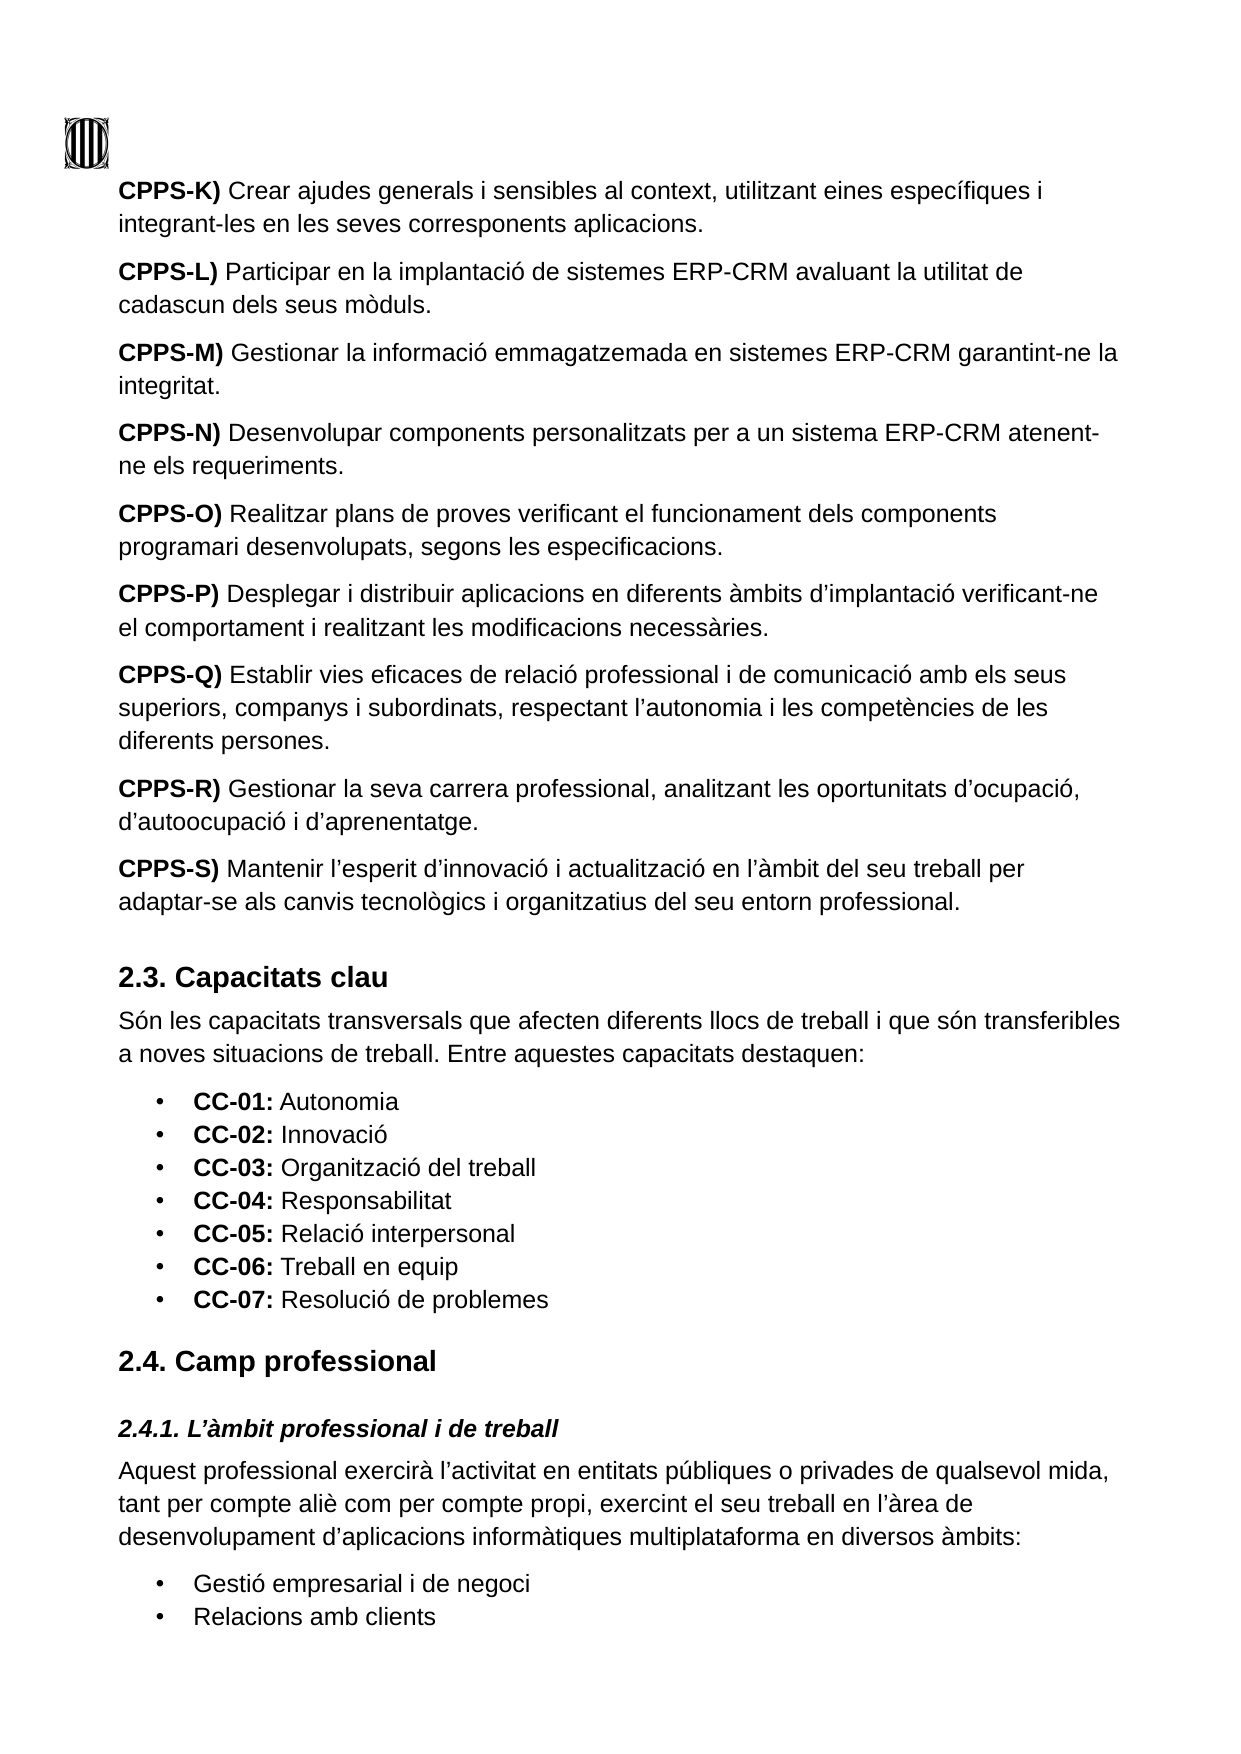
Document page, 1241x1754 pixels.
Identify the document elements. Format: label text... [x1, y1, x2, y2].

text CPPS-N) Desenvolupar components personalitzats per a un sistema ERP-CRM atenent-ne els requeriments. [118, 418, 1122, 480]
text CPPS-O) Realitzar plans de proves verificant el funcionament dels components programari desenvolupats, segons les especificacions. [118, 499, 1122, 561]
list CC-02: Innovació [156, 1120, 1122, 1149]
list Gestió empresarial i de negoci [156, 1569, 1122, 1598]
picture [64, 117, 109, 169]
subtitle 2.4.1. L’àmbit professional i de treball [118, 1414, 1122, 1443]
text CPPS-Q) Establir vies eficaces de relació professional i de comunicació amb els seus superiors, companys i subordinats, respectant l’autonomia i les competències de les diferents persones. [118, 660, 1122, 755]
text Aquest professional exercirà l’activitat en entitats públiques o privades de qualsevol mida, tant per compte aliè com per compte propi, exercint el seu treball en l’àrea de desenvolupament d’aplicacions informàtiques multiplataforma en diversos àmbits: [118, 1456, 1122, 1550]
text Són les capacitats transversals que afecten diferents llocs de treball i que són transferibles a noves situacions de treball. Entre aquestes capacitats destaquen: [118, 1006, 1122, 1068]
list CC-04: Responsabilitat [156, 1186, 1122, 1215]
list Relacions amb clients [156, 1602, 1122, 1631]
text CPPS-K) Crear ajudes generals i sensibles al context, utilitzant eines específiques i integrant-les en les seves corresponents aplicacions. [118, 176, 1122, 238]
text CPPS-L) Participar en la implantació de sistemes ERP-CRM avaluant la utilitat de cadascun dels seus mòduls. [118, 257, 1122, 319]
subtitle 2.3. Capacitats clau [118, 960, 1122, 993]
list CC-06: Treball en equip [156, 1252, 1122, 1281]
list CC-01: Autonomia [156, 1087, 1122, 1116]
list CC-07: Resolució de problemes [156, 1285, 1122, 1314]
text CPPS-S) Mantenir l’esperit d’innovació i actualització en l’àmbit del seu treball per adaptar-se als canvis tecnològics i organitzatius del seu entorn professional. [118, 854, 1122, 916]
subtitle 2.4. Camp professional [118, 1343, 1122, 1377]
text CPPS-P) Desplegar i distribuir aplicacions en diferents àmbits d’implantació verificant-ne el comportament i realitzant les modificacions necessàries. [118, 579, 1122, 641]
text CPPS-R) Gestionar la seva carrera professional, analitzant les oportunitats d’ocupació, d’autoocupació i d’aprenentatge. [118, 774, 1122, 836]
list CC-05: Relació interpersonal [156, 1219, 1122, 1248]
list CC-03: Organització del treball [156, 1153, 1122, 1182]
text CPPS-M) Gestionar la informació emmagatzemada en sistemes ERP-CRM garantint-ne la integritat. [118, 338, 1122, 399]
